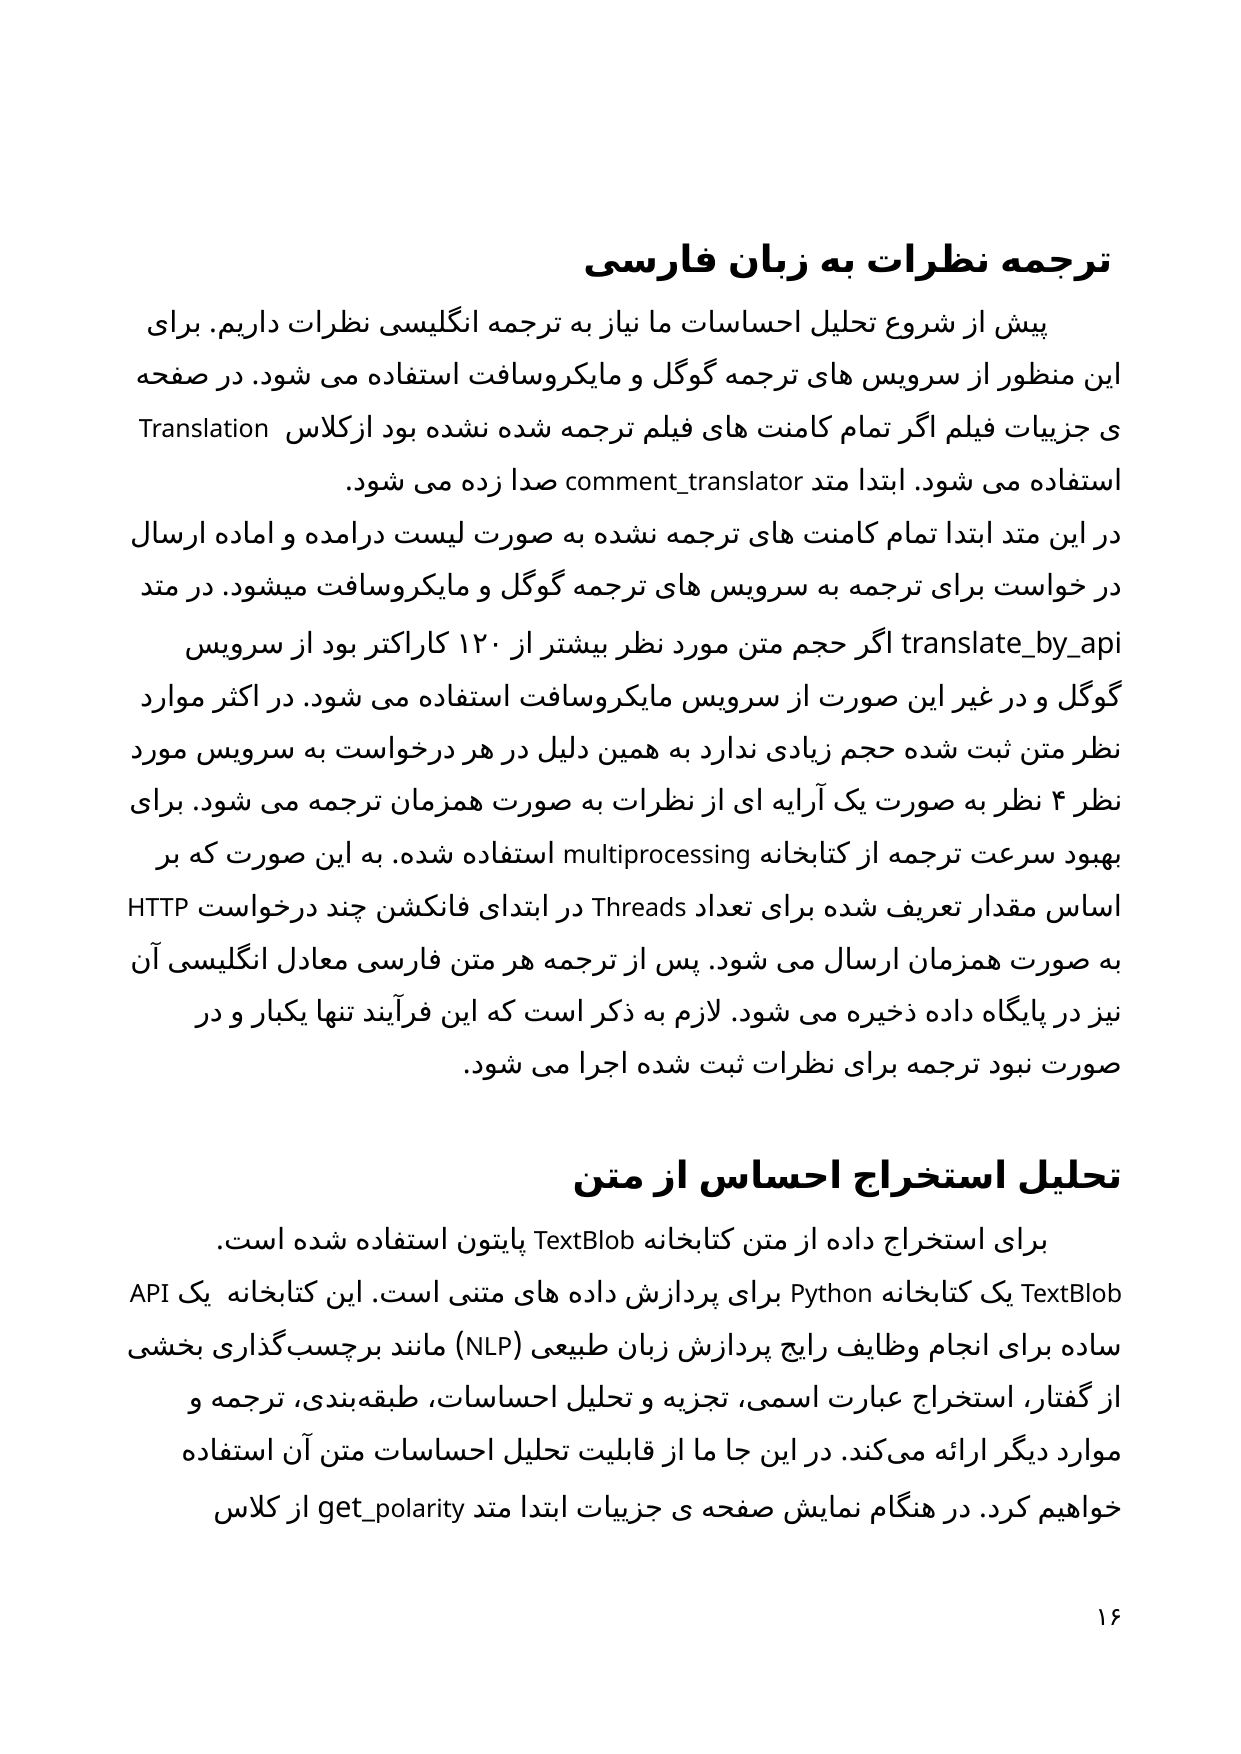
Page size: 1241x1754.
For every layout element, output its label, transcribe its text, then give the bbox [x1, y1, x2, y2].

text پیش از شروع تحلیل احساسات ما نیاز به ترجمه انگلیسی نظرات داریم. برای این منظور از سرویس های ترجمه گوگل و مایکروسافت استفاده می شود. در صفحه ی جزییات فیلم اگر تمام کامنت های فیلم ترجمه شده نشده بود ازکلاس Translation استفاده می شود. ابتدا متد comment_translator صدا زده می شود. [118, 306, 1122, 502]
text تحلیل استخراج احساس از متن [118, 1155, 1122, 1204]
text در این متد ابتدا تمام کامنت های ترجمه نشده به صورت لیست درامده و اماده ارسال در خواست برای ترجمه به سرویس های ترجمه گوگل و مایکروسافت میشود. در متد translate_by_api اگر حجم متن مورد نظر بیشتر از ۱۲۰ کاراکتر بود از سرویس گوگل و در غیر این صورت از سرویس مایکروسافت استفاده می شود. در اکثر موارد نظر متن ثبت شده حجم زیادی ندارد به همین دلیل در هر درخواست به سرویس مورد نظر ۴ نظر به صورت یک آرایه ای از نظرات به صورت همزمان ترجمه می شود. برای بهبود سرعت ترجمه از کتابخانه multiprocessing استفاده شده. به این صورت که بر اساس مقدار تعریف شده برای تعداد Threads در ابتدای فانکشن چند درخواست HTTP به صورت همزمان ارسال می شود. پس از ترجمه هر متن فارسی معادل انگلیسی آن نیز در پایگاه داده ذخیره می شود. لازم به ذکر است که این فرآیند تنها یکبار و در صورت نبود ترجمه برای نظرات ثبت شده اجرا می شود. [118, 517, 1122, 1086]
text برای استخراج داده از متن کتابخانه TextBlob پایتون استفاده شده است. TextBlob یک کتابخانه Python برای پردازش داده های متنی است. این کتابخانه یک API ساده برای انجام وظایف رایج پردازش زبان طبیعی (NLP) مانند برچسب‌گذاری بخشی از گفتار، استخراج عبارت اسمی، تجزیه و تحلیل احساسات، طبقه‌بندی، ترجمه و موارد دیگر ارائه می‌کند. در این جا ما از قابلیت تحلیل احساسات متن آن استفاده خواهیم کرد. در هنگام نمایش صفحه ی جزییات ابتدا متد get_polarity از کلاس Sentiment صدا زده می شود. در این متد پس از تهیه لیستی از نظرات فیلم مربوطه متد get_sentiment_by_api صدا زده می شود. در این متد تنها کافیست که متن مورد نظر را به TextBlob و مثبت یا منفی بودن نظر را به عنوان خروجی دریافت کنیم. [118, 1222, 1122, 1529]
text ترجمه نظرات به زبان فارسی [118, 238, 1122, 287]
